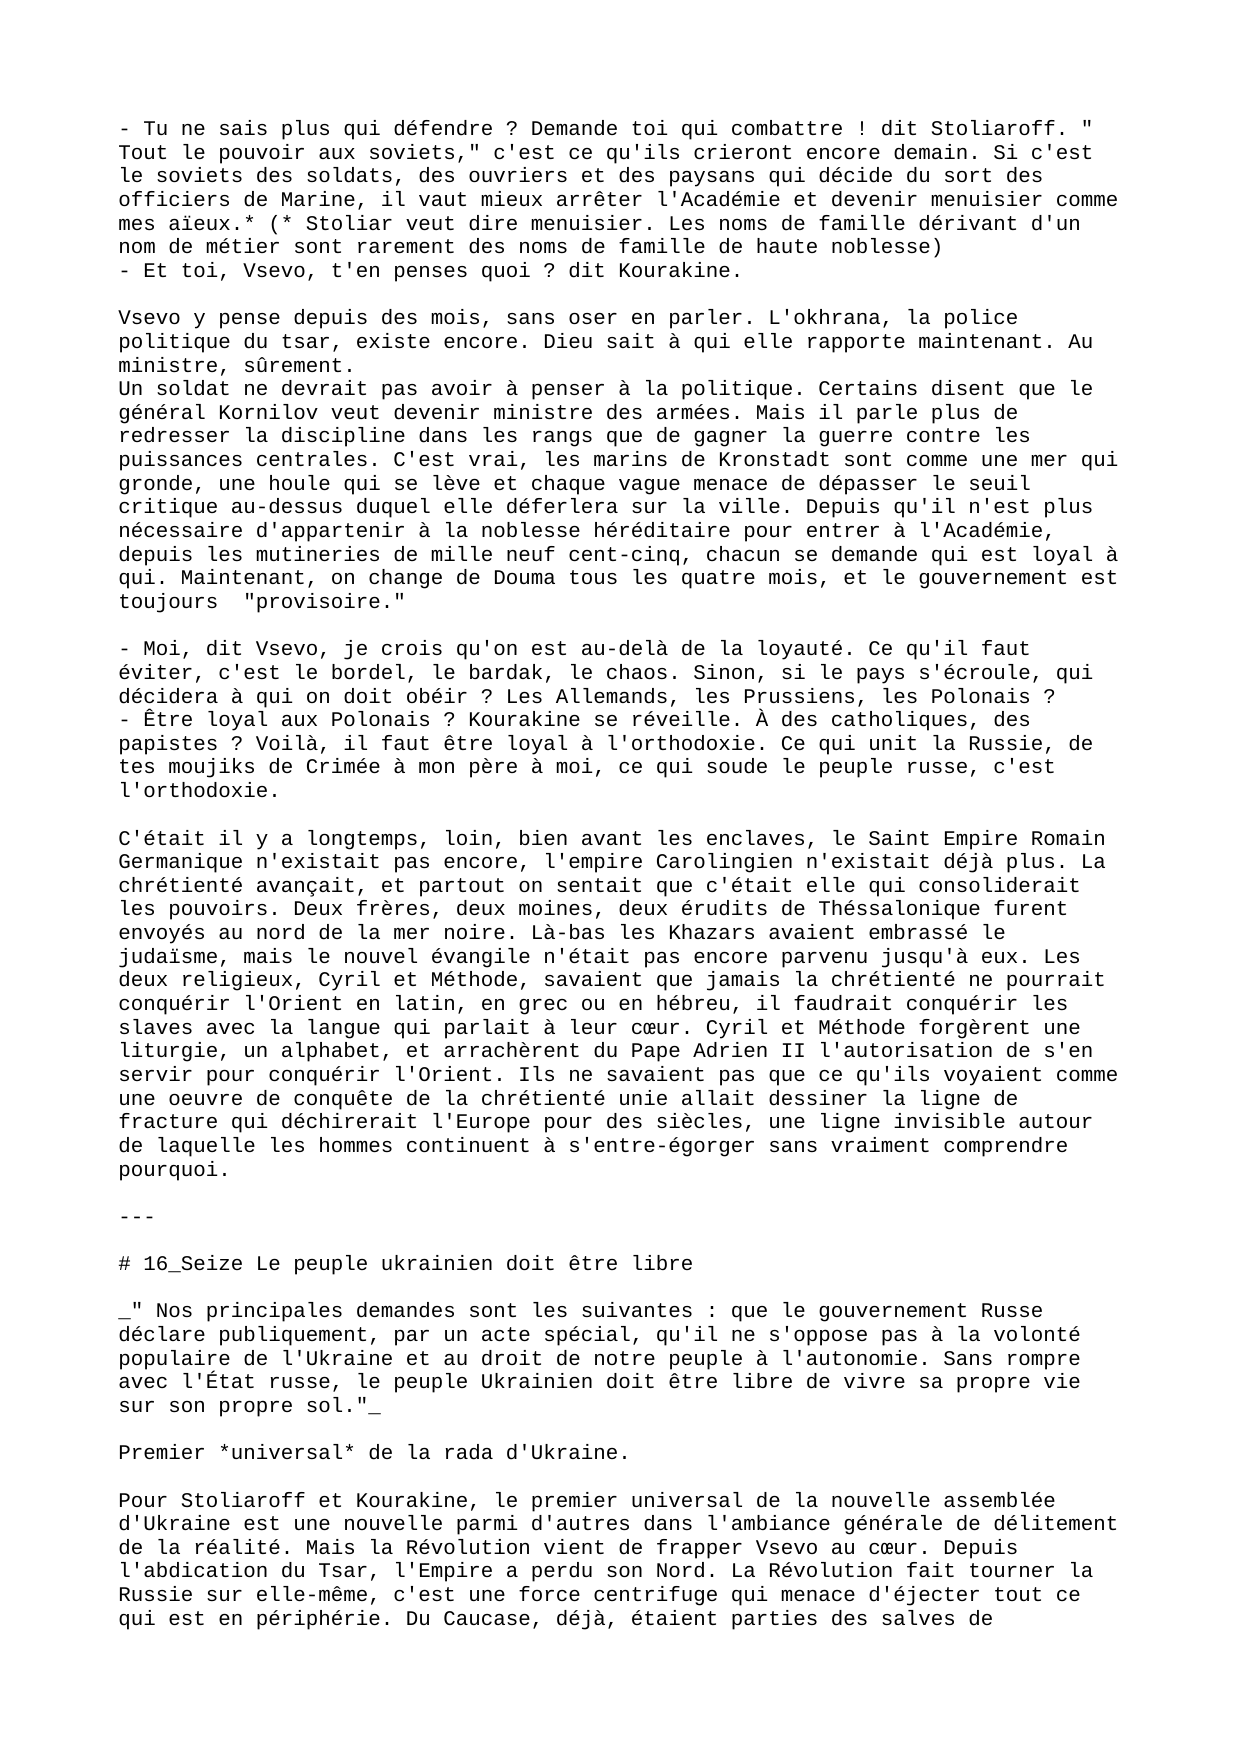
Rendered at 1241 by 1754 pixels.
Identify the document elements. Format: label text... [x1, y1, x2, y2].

text _" Nos principales demandes sont les suivantes : que le gouvernement Russe déclare publiquement, par un acte spécial, qu'il ne s'oppose pas à la volonté populaire de l'Ukraine et au droit de notre peuple à l'autonomie. Sans rompre avec l'État russe, le peuple Ukrainien doit être libre de vivre sa propre vie sur son propre sol."_ [118, 1300, 1122, 1419]
text - Tu ne sais plus qui défendre ? Demande toi qui combattre ! dit Stoliaroff. " Tout le pouvoir aux soviets," c'est ce qu'ils crieront encore demain. Si c'est le soviets des soldats, des ouvriers et des paysans qui décide du sort des officiers de Marine, il vaut mieux arrêter l'Académie et devenir menuisier comme mes aïeux.* (* Stoliar veut dire menuisier. Les noms de famille dérivant d'un nom de métier sont rarement des noms de famille de haute noblesse) [118, 118, 1122, 260]
text C'était il y a longtemps, loin, bien avant les enclaves, le Saint Empire Romain Germanique n'existait pas encore, l'empire Carolingien n'existait déjà plus. La chrétienté avançait, et partout on sentait que c'était elle qui consoliderait les pouvoirs. Deux frères, deux moines, deux érudits de Théssalonique furent envoyés au nord de la mer noire. Là-bas les Khazars avaient embrassé le judaïsme, mais le nouvel évangile n'était pas encore parvenu jusqu'à eux. Les deux religieux, Cyril et Méthode, savaient que jamais la chrétienté ne pourrait conquérir l'Orient en latin, en grec ou en hébreu, il faudrait conquérir les slaves avec la langue qui parlait à leur cœur. Cyril et Méthode forgèrent une liturgie, un alphabet, et arrachèrent du Pape Adrien II l'autorisation de s'en servir pour conquérir l'Orient. Ils ne savaient pas que ce qu'ils voyaient comme une oeuvre de conquête de la chrétienté unie allait dessiner la ligne de fracture qui déchirerait l'Europe pour des siècles, une ligne invisible autour de laquelle les hommes continuent à s'entre-égorger sans vraiment comprendre pourquoi. [118, 827, 1122, 1182]
text - Et toi, Vsevo, t'en penses quoi ? dit Kourakine. [118, 260, 1122, 284]
text - Être loyal aux Polonais ? Kourakine se réveille. À des catholiques, des papistes ? Voilà, il faut être loyal à l'orthodoxie. Ce qui unit la Russie, de tes moujiks de Crimée à mon père à moi, ce qui soude le peuple russe, c'est l'orthodoxie. [118, 709, 1122, 804]
text Un soldat ne devrait pas avoir à penser à la politique. Certains disent que le général Kornilov veut devenir ministre des armées. Mais il parle plus de redresser la discipline dans les rangs que de gagner la guerre contre les puissances centrales. C'est vrai, les marins de Kronstadt sont comme une mer qui gronde, une houle qui se lève et chaque vague menace de dépasser le seuil critique au-dessus duquel elle déferlera sur la ville. Depuis qu'il n'est plus nécessaire d'appartenir à la noblesse héréditaire pour entrer à l'Académie, depuis les mutineries de mille neuf cent-cinq, chacun se demande qui est loyal à qui. Maintenant, on change de Douma tous les quatre mois, et le gouvernement est toujours "provisoire." [118, 378, 1122, 615]
text --- [118, 1206, 1122, 1229]
text - Moi, dit Vsevo, je crois qu'on est au-delà de la loyauté. Ce qu'il faut éviter, c'est le bordel, le bardak, le chaos. Sinon, si le pays s'écroule, qui décidera à qui on doit obéir ? Les Allemands, les Prussiens, les Polonais ? [118, 638, 1122, 709]
text Vsevo y pense depuis des mois, sans oser en parler. L'okhrana, la police politique du tsar, existe encore. Dieu sait à qui elle rapporte maintenant. Au ministre, sûrement. [118, 307, 1122, 378]
text Premier *universal* de la rada d'Ukraine. [118, 1442, 1122, 1466]
text # 16_Seize Le peuple ukrainien doit être libre [118, 1253, 1122, 1277]
text Pour Stoliaroff et Kourakine, le premier universal de la nouvelle assemblée d'Ukraine est une nouvelle parmi d'autres dans l'ambiance générale de délitement de la réalité. Mais la Révolution vient de frapper Vsevo au cœur. Depuis l'abdication du Tsar, l'Empire a perdu son Nord. La Révolution fait tourner la Russie sur elle-même, c'est une force centrifuge qui menace d'éjecter tout ce qui est en périphérie. Du Caucase, déjà, étaient parties des salves de [118, 1489, 1122, 1631]
